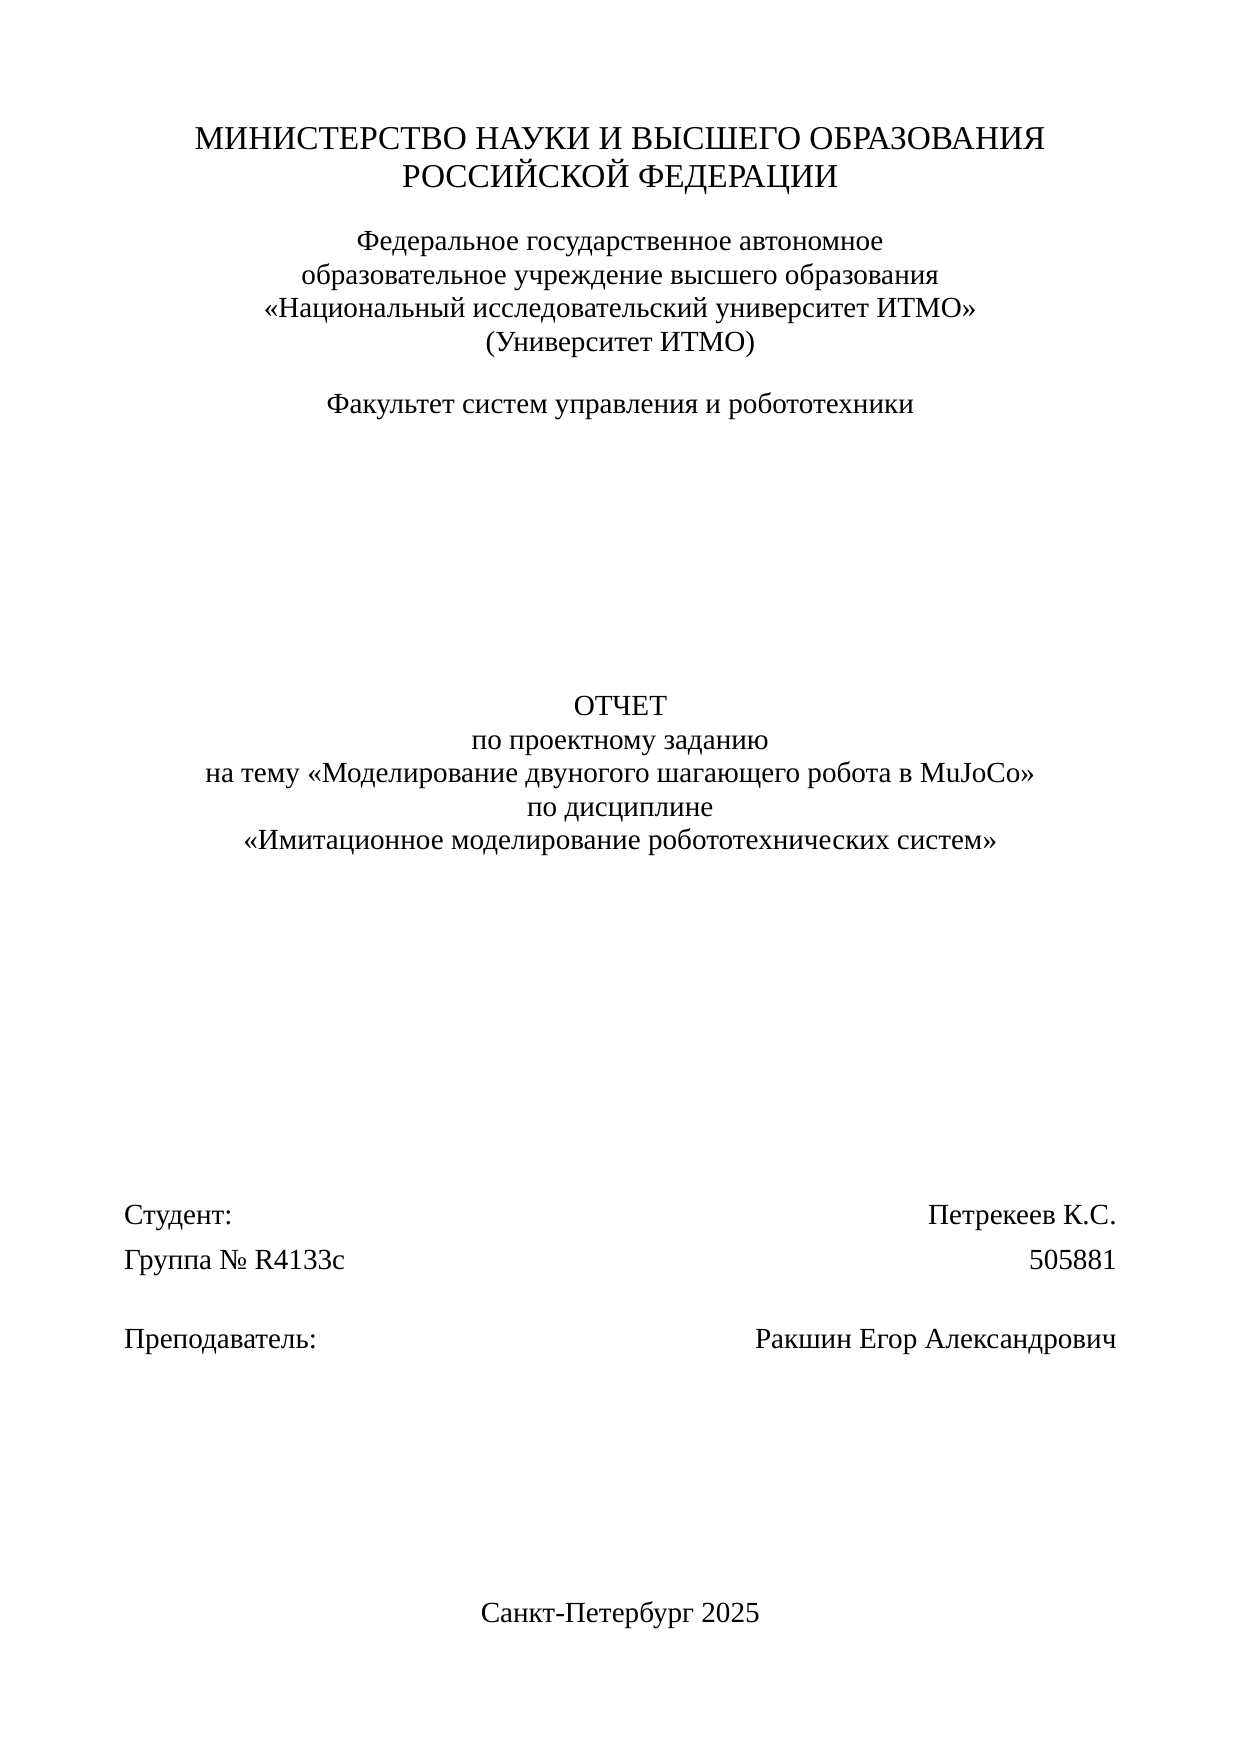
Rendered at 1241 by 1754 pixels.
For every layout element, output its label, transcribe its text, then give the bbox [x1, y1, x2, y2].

table_header Петрекеев К.С. [620, 1191, 1122, 1236]
table_cell Группа № R4133c [118, 1236, 620, 1315]
text по проектному заданию [118, 722, 1122, 755]
text по дисциплине [118, 789, 1122, 822]
text ОТЧЕТ [118, 688, 1122, 722]
table_cell Преподаватель: [118, 1315, 620, 1360]
text Санкт-Петербург 2025 [118, 1595, 1122, 1628]
text (Университет ИТМО) [118, 324, 1122, 358]
text РОССИЙСКОЙ ФЕДЕРАЦИИ [118, 156, 1122, 195]
table_header Студент: [118, 1191, 620, 1236]
text образовательное учреждение высшего образования [118, 257, 1122, 291]
table_cell Ракшин Егор Александрович [620, 1315, 1122, 1360]
text Федеральное государственное автономное [118, 223, 1122, 257]
text на тему «Моделирование двуногого шагающего робота в MuJoCo» [118, 755, 1122, 789]
text Факультет систем управления и робототехники [118, 386, 1122, 420]
table_cell 505881 [620, 1236, 1122, 1315]
text «Имитационное моделирование робототехнических систем» [118, 822, 1122, 856]
text «Национальный исследовательский университет ИТМО» [118, 291, 1122, 324]
text МИНИСТЕРСТВО НАУКИ И ВЫСШЕГО ОБРАЗОВАНИЯ [118, 118, 1122, 156]
